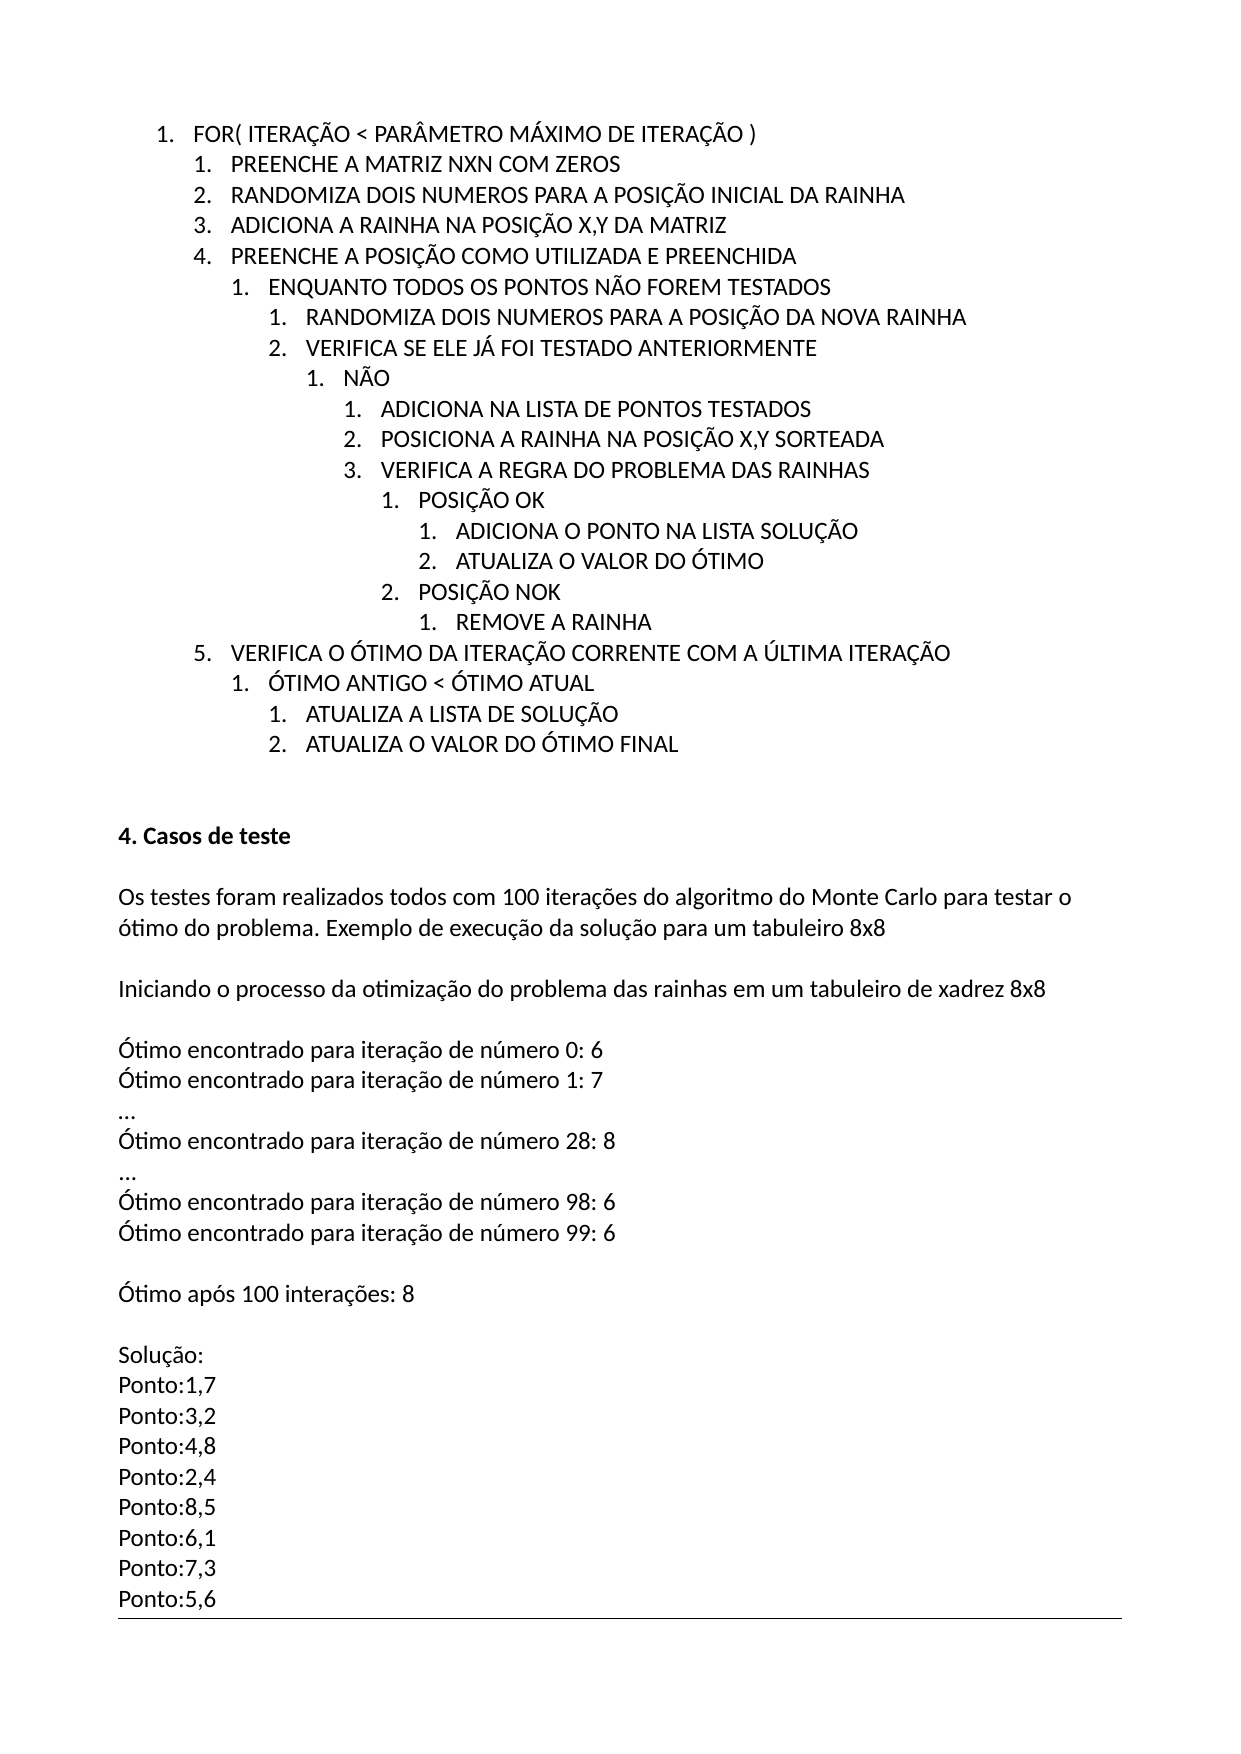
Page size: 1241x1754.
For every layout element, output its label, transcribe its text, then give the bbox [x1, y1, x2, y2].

list ÓTIMO ANTIGO < ÓTIMO ATUAL [231, 667, 1122, 698]
text … [118, 1095, 1122, 1125]
list FOR( ITERAÇÃO < PARÂMETRO MÁXIMO DE ITERAÇÃO ) [156, 118, 1122, 149]
list VERIFICA O ÓTIMO DA ITERAÇÃO CORRENTE COM A ÚLTIMA ITERAÇÃO [193, 637, 1122, 667]
list VERIFICA SE ELE JÁ FOI TESTADO ANTERIORMENTE [268, 332, 1122, 362]
list RANDOMIZA DOIS NUMEROS PARA A POSIÇÃO INICIAL DA RAINHA [193, 179, 1122, 210]
list POSICIONA A RAINHA NA POSIÇÃO X,Y SORTEADA [343, 423, 1122, 454]
list VERIFICA A REGRA DO PROBLEMA DAS RAINHAS [343, 454, 1122, 484]
text Iniciando o processo da otimização do problema das rainhas em um tabuleiro de xadrez 8x8 Ótimo encontrado para iteração de número 0: 6 Ótimo encontrado para iteração de número 1: 7 [118, 973, 1122, 1095]
text 4. Casos de teste [118, 820, 1122, 851]
list ADICIONA A RAINHA NA POSIÇÃO X,Y DA MATRIZ [193, 210, 1122, 240]
list PREENCHE A POSIÇÃO COMO UTILIZADA E PREENCHIDA [193, 240, 1122, 271]
list RANDOMIZA DOIS NUMEROS PARA A POSIÇÃO DA NOVA RAINHA [268, 301, 1122, 332]
list POSIÇÃO NOK [381, 576, 1122, 606]
list ADICIONA NA LISTA DE PONTOS TESTADOS [343, 393, 1122, 423]
text Os testes foram realizados todos com 100 iterações do algoritmo do Monte Carlo para testar o ótimo do problema. Exemplo de execução da solução para um tabuleiro 8x8 [118, 881, 1122, 942]
list ADICIONA O PONTO NA LISTA SOLUÇÃO [418, 515, 1122, 545]
text Ótimo encontrado para iteração de número 28: 8 ... Ótimo encontrado para iteração de número 98: 6 Ótimo encontrado para iteração de número 99: 6 Ótimo após 100 interações: 8 Solução: Ponto:1,7 Ponto:3,2 Ponto:4,8 Ponto:2,4 Ponto:8,5 Ponto:6,1 Ponto:7,3 Ponto:5,6 [118, 1125, 1122, 1618]
list REMOVE A RAINHA [418, 606, 1122, 637]
list ATUALIZA O VALOR DO ÓTIMO FINAL [268, 728, 1122, 759]
list NÃO [306, 362, 1122, 393]
list PREENCHE A MATRIZ NXN COM ZEROS [193, 149, 1122, 179]
list ATUALIZA A LISTA DE SOLUÇÃO [268, 698, 1122, 728]
list ENQUANTO TODOS OS PONTOS NÃO FOREM TESTADOS [231, 271, 1122, 301]
list ATUALIZA O VALOR DO ÓTIMO [418, 545, 1122, 576]
list POSIÇÃO OK [381, 484, 1122, 515]
